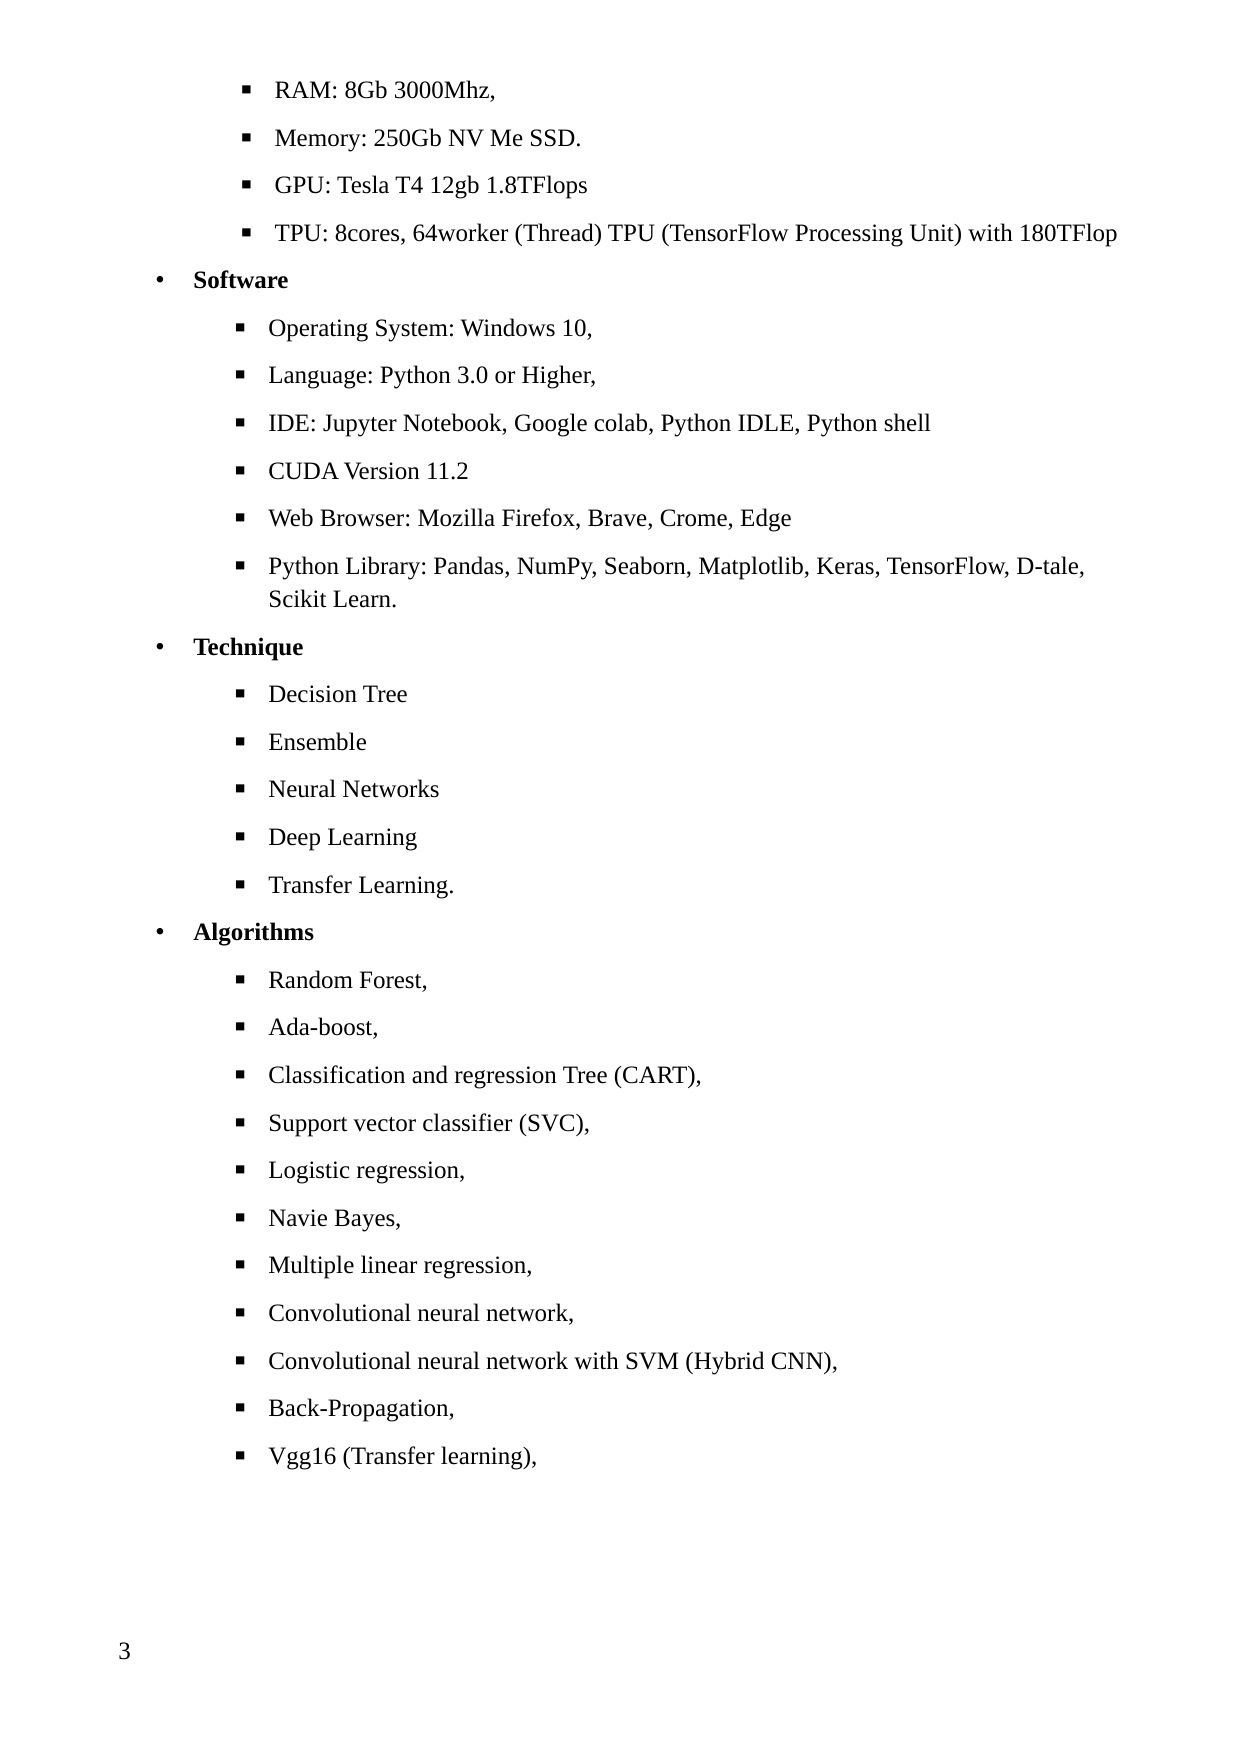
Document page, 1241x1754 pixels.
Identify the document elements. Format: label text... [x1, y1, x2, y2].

list Convolutional neural network with SVM (Hybrid CNN), [231, 1346, 1122, 1374]
list Support vector classifier (SVC), [231, 1108, 1122, 1136]
list Language: Python 3.0 or Higher, [231, 361, 1122, 389]
list Operating System: Windows 10, [231, 313, 1122, 342]
list IDE: Jupyter Notebook, Google colab, Python IDLE, Python shell [231, 408, 1122, 437]
list Software [156, 265, 1122, 294]
list Back-Propagation, [231, 1393, 1122, 1422]
list CUDA Version 11.2 [231, 456, 1122, 484]
list GPU: Tesla T4 12gb 1.8TFlops [237, 170, 1122, 199]
list Memory: 250Gb NV Me SSD. [237, 123, 1122, 151]
list Technique [156, 632, 1122, 660]
list Vgg16 (Transfer learning), [231, 1441, 1122, 1470]
list TPU: 8cores, 64worker (Thread) TPU (TensorFlow Processing Unit) with 180TFlop [237, 218, 1122, 247]
list Neural Networks [231, 774, 1122, 803]
list Transfer Learning. [231, 870, 1122, 898]
list Algorithms [156, 917, 1122, 946]
list RAM: 8Gb 3000Mhz, [237, 75, 1122, 104]
list Python Library: Pandas, NumPy, Seaborn, Matplotlib, Keras, TensorFlow, D-tale, Scikit Learn. [231, 551, 1122, 613]
list Deep Learning [231, 822, 1122, 851]
list Navie Bayes, [231, 1203, 1122, 1232]
list Classification and regression Tree (CART), [231, 1060, 1122, 1089]
list Decision Tree [231, 679, 1122, 708]
list Web Browser: Mozilla Firefox, Brave, Crome, Edge [231, 503, 1122, 532]
list Random Forest, [231, 965, 1122, 994]
list Multiple linear regression, [231, 1251, 1122, 1279]
list Ada-boost, [231, 1012, 1122, 1041]
list Convolutional neural network, [231, 1298, 1122, 1327]
list Logistic regression, [231, 1155, 1122, 1184]
list Ensemble [231, 727, 1122, 756]
